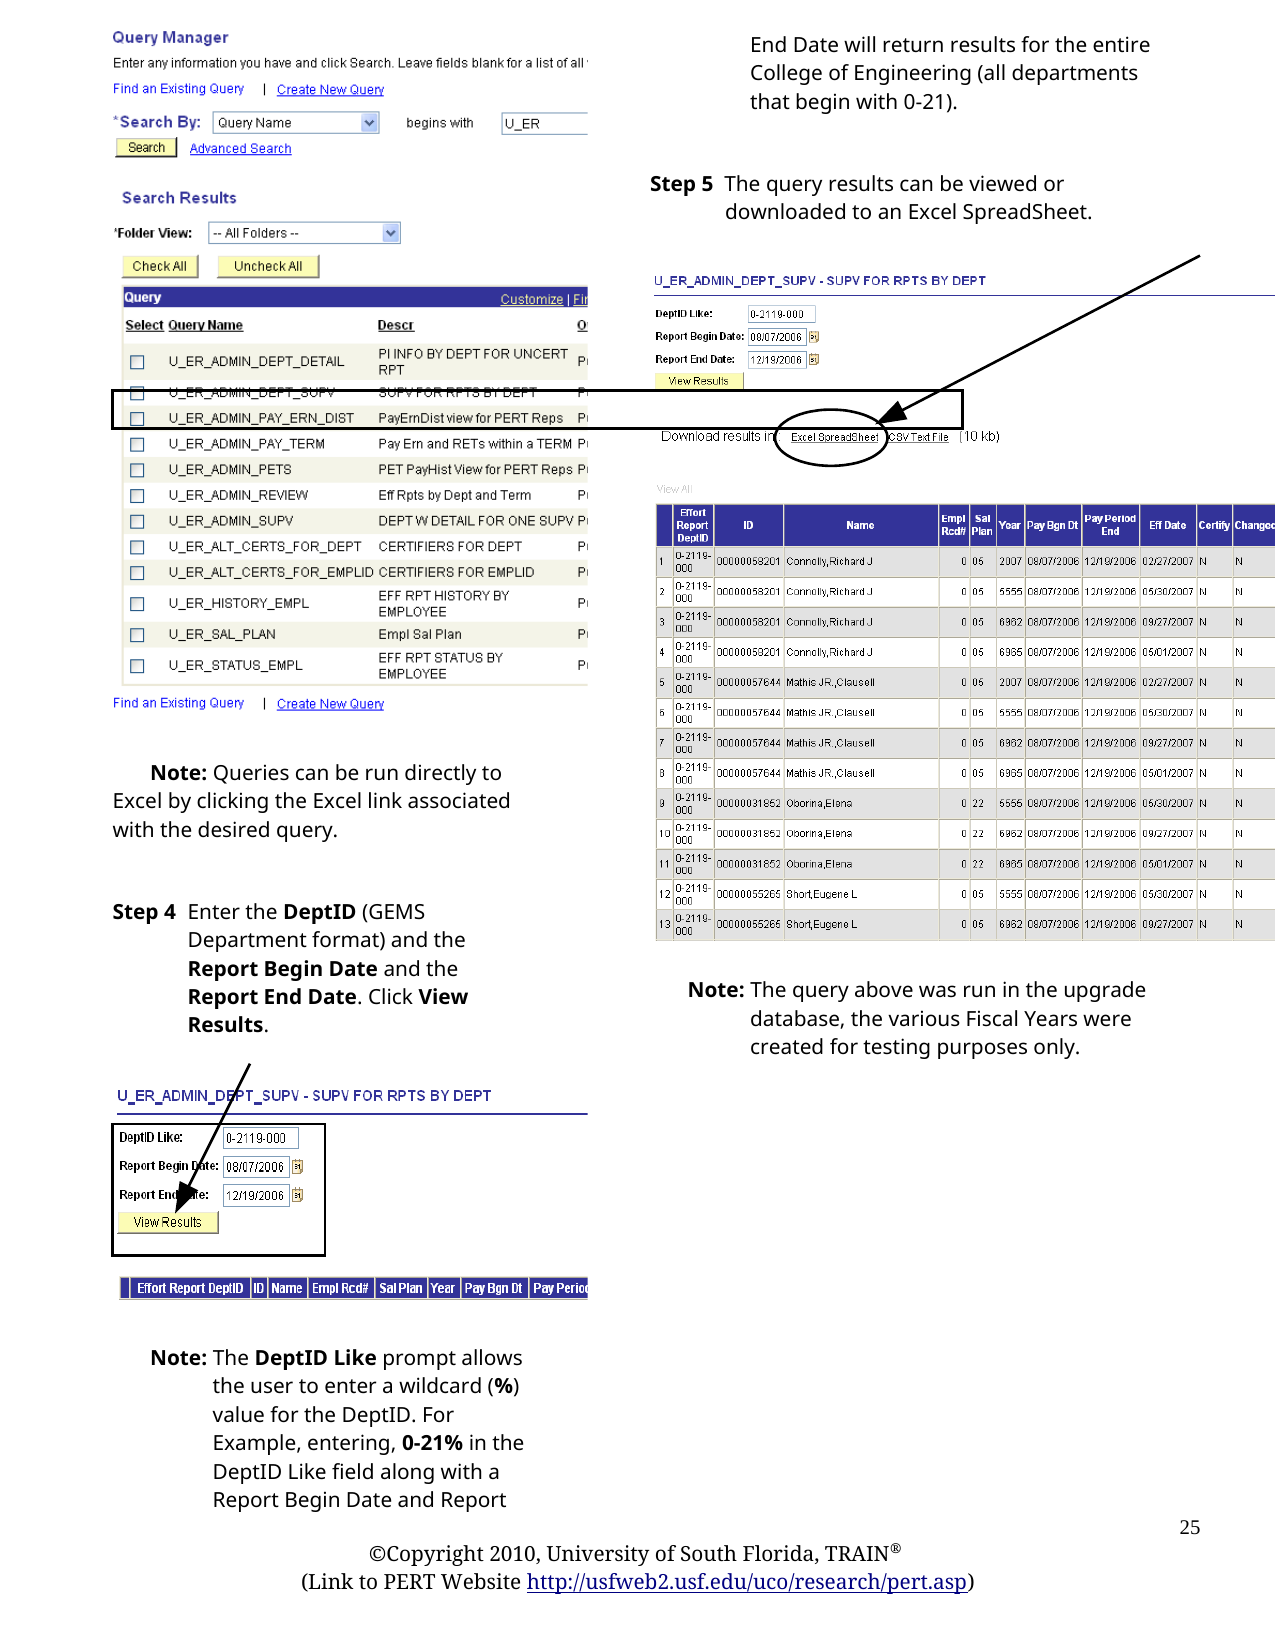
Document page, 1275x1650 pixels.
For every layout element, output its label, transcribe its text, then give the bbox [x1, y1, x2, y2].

text Note: The query above was run in the upgrade database, the various Fiscal Years were created for testing purposes only. [687, 976, 1162, 1061]
text End Date will return results for the entire College of Engineering (all departments that begin with 0-21). [687, 30, 1162, 115]
text Step 5 The query results can be viewed or downloaded to an Excel SpreadSheet. [650, 169, 1162, 226]
text Note: Queries can be run directly to Excel by clicking the Excel link associated with the desired query. [112, 758, 525, 843]
text Note: The DeptID Like prompt allows the user to enter a wildcard (%) value for the DeptID. For Example, entering, 0-21% in the DeptID Like field along with a Report Begin Date and Report [150, 1343, 525, 1514]
text Step 4 Enter the DeptID (GEMS Department format) and the Report Begin Date and the Report End Date. Click View Results. [112, 897, 525, 1039]
